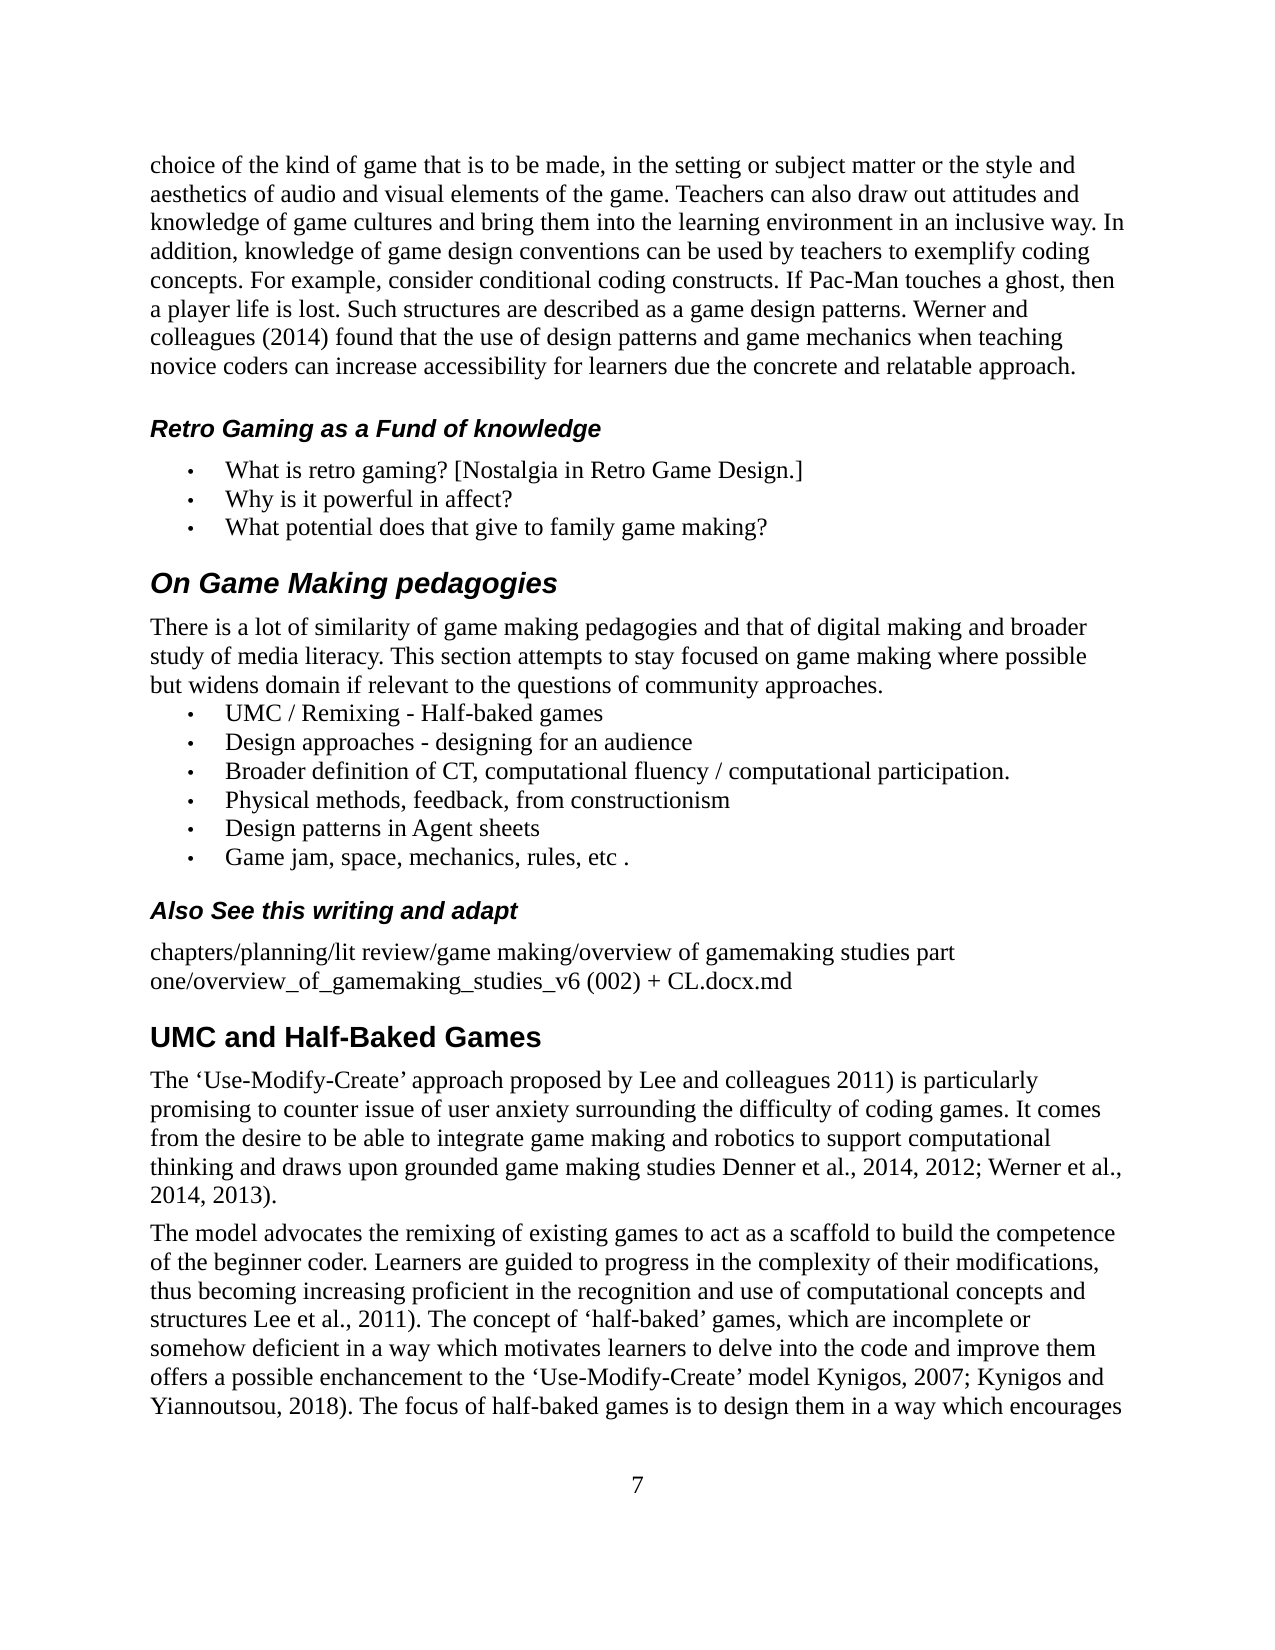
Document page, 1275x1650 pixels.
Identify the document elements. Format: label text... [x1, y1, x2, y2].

list Why is it powerful in affect? [187, 484, 1125, 512]
list Physical methods, feedback, from constructionism [187, 785, 1125, 813]
list Design patterns in Agent sheets [187, 813, 1125, 842]
text chapters/planning/lit review/game making/overview of gamemaking studies part one/overview_of_gamemaking_studies_v6 (002) + CL.docx.md [150, 937, 1125, 994]
subtitle Also See this writing and adapt [150, 896, 1125, 924]
list UMC / Remixing - Half-baked games [187, 698, 1125, 727]
list Game jam, space, mechanics, rules, etc . [187, 842, 1125, 871]
list Design approaches - designing for an audience [187, 727, 1125, 756]
subtitle Retro Gaming as a Fund of knowledge [150, 414, 1125, 442]
text The ‘Use-Modify-Create’ approach proposed by Lee and colleagues 2011) is particularly promising to counter issue of user anxiety surrounding the difficulty of coding games. It comes from the desire to be able to integrate game making and robotics to support computational thinking and draws upon grounded game making studies Denner et al., 2014, 2012; Werner et al., 2014, 2013). [150, 1066, 1125, 1209]
subtitle On Game Making pedagogies [150, 566, 1125, 600]
text choice of the kind of game that is to be made, in the setting or subject matter or the style and aesthetics of audio and visual elements of the game. Teachers can also draw out attitudes and knowledge of game cultures and bring them into the learning environment in an inclusive way. In addition, knowledge of game design conventions can be used by teachers to exemplify coding concepts. For example, consider conditional coding constructs. If Pac-Man touches a ghost, then a player life is lost. Such structures are described as a game design patterns. Werner and colleagues (2014) found that the use of design patterns and game mechanics when teaching novice coders can increase accessibility for learners due the concrete and relatable approach. [150, 150, 1125, 380]
list Broader definition of CT, computational fluency / computational participation. [187, 756, 1125, 785]
text There is a lot of similarity of game making pedagogies and that of digital making and broader study of media literacy. This section attempts to stay focused on game making where possible but widens domain if relevant to the questions of community approaches. [150, 612, 1125, 698]
text The model advocates the remixing of existing games to act as a scaffold to build the competence of the beginner coder. Learners are guided to progress in the complexity of their modifications, thus becoming increasing proficient in the recognition and use of computational concepts and structures Lee et al., 2011). The concept of ‘half-baked’ games, which are incomplete or somehow deficient in a way which motivates learners to delve into the code and improve them offers a possible enchancement to the ‘Use-Modify-Create’ model Kynigos, 2007; Kynigos and Yiannoutsou, 2018). The focus of half-baked games is to design them in a way which encourages [150, 1218, 1125, 1419]
subtitle UMC and Half-Baked Games [150, 1019, 1125, 1053]
list What is retro gaming? [Nostalgia in Retro Game Design.] [187, 455, 1125, 484]
list What potential does that give to family game making? [187, 512, 1125, 541]
